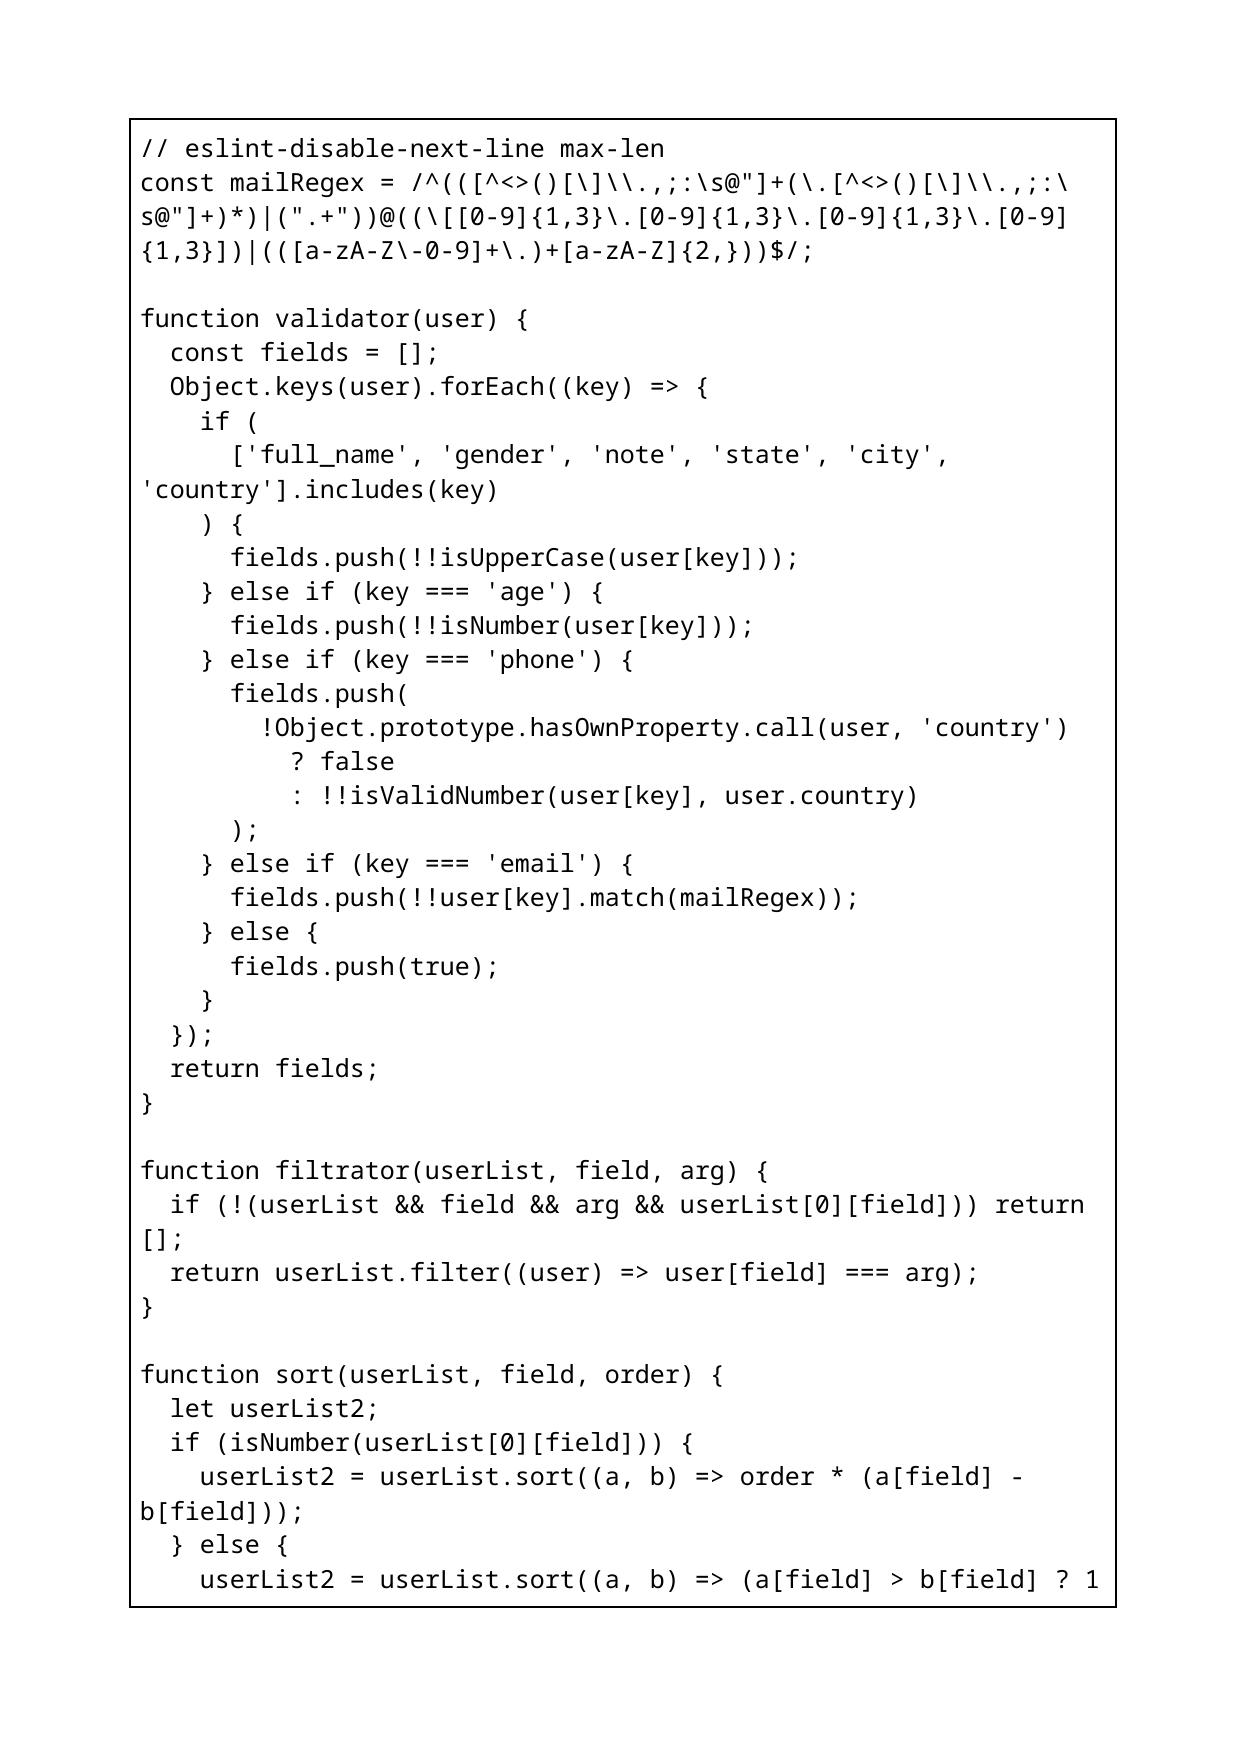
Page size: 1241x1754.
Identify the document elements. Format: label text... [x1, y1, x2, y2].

table_cell // eslint-disable-next-line max-len const mailRegex = /^(([^<>()[\]\\.,;:\s@"]+(\.[^<>()[\]\\.,;:\s@"]+)*)|(".+"))@((\[[0-9]{1,3}\.[0-9]{1,3}\.[0-9]{1,3}\.[0-9]{1,3}])|(([a-zA-Z\-0-9]+\.)+[a-zA-Z]{2,}))$/; function validator(user) { const fields = []; Object.keys(user).forEach((key) => { if ( ['full_name', 'gender', 'note', 'state', 'city', 'country'].includes(key) ) { fields.push(!!isUpperCase(user[key])); } else if (key === 'age') { fields.push(!!isNumber(user[key])); } else if (key === 'phone') { fields.push( !Object.prototype.hasOwnProperty.call(user, 'country') ? false : !!isValidNumber(user[key], user.country) ); } else if (key === 'email') { fields.push(!!user[key].match(mailRegex)); } else { fields.push(true); } }); return fields; } function filtrator(userList, field, arg) { if (!(userList && field && arg && userList[0][field])) return []; return userList.filter((user) => user[field] === arg); } function sort(userList, field, order) { let userList2; if (isNumber(userList[0][field])) { userList2 = userList.sort((a, b) => order * (a[field] - b[field])); } else { userList2 = userList.sort((a, b) => (a[field] > b[field] ? 1 [131, 120, 1115, 1606]
